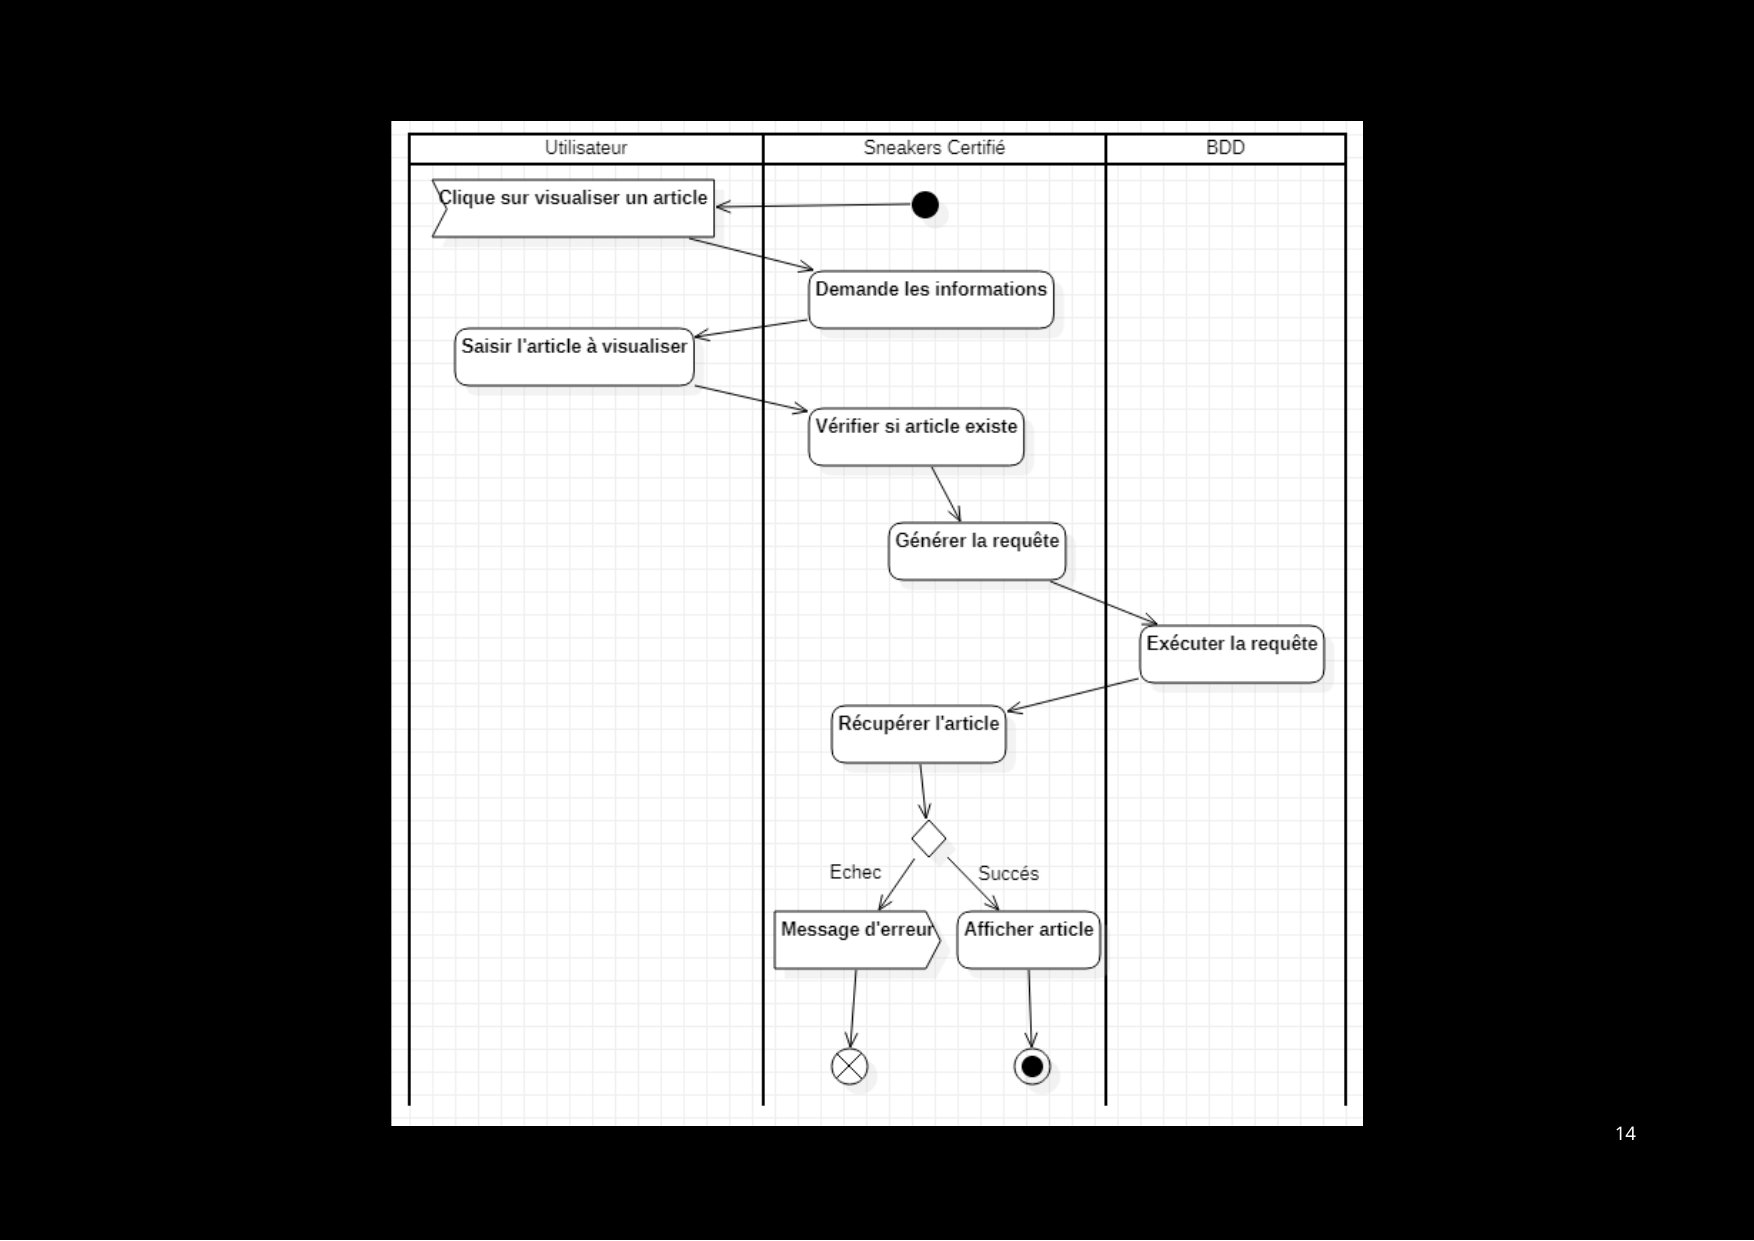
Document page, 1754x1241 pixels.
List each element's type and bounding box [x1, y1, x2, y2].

picture [391, 121, 1363, 1126]
